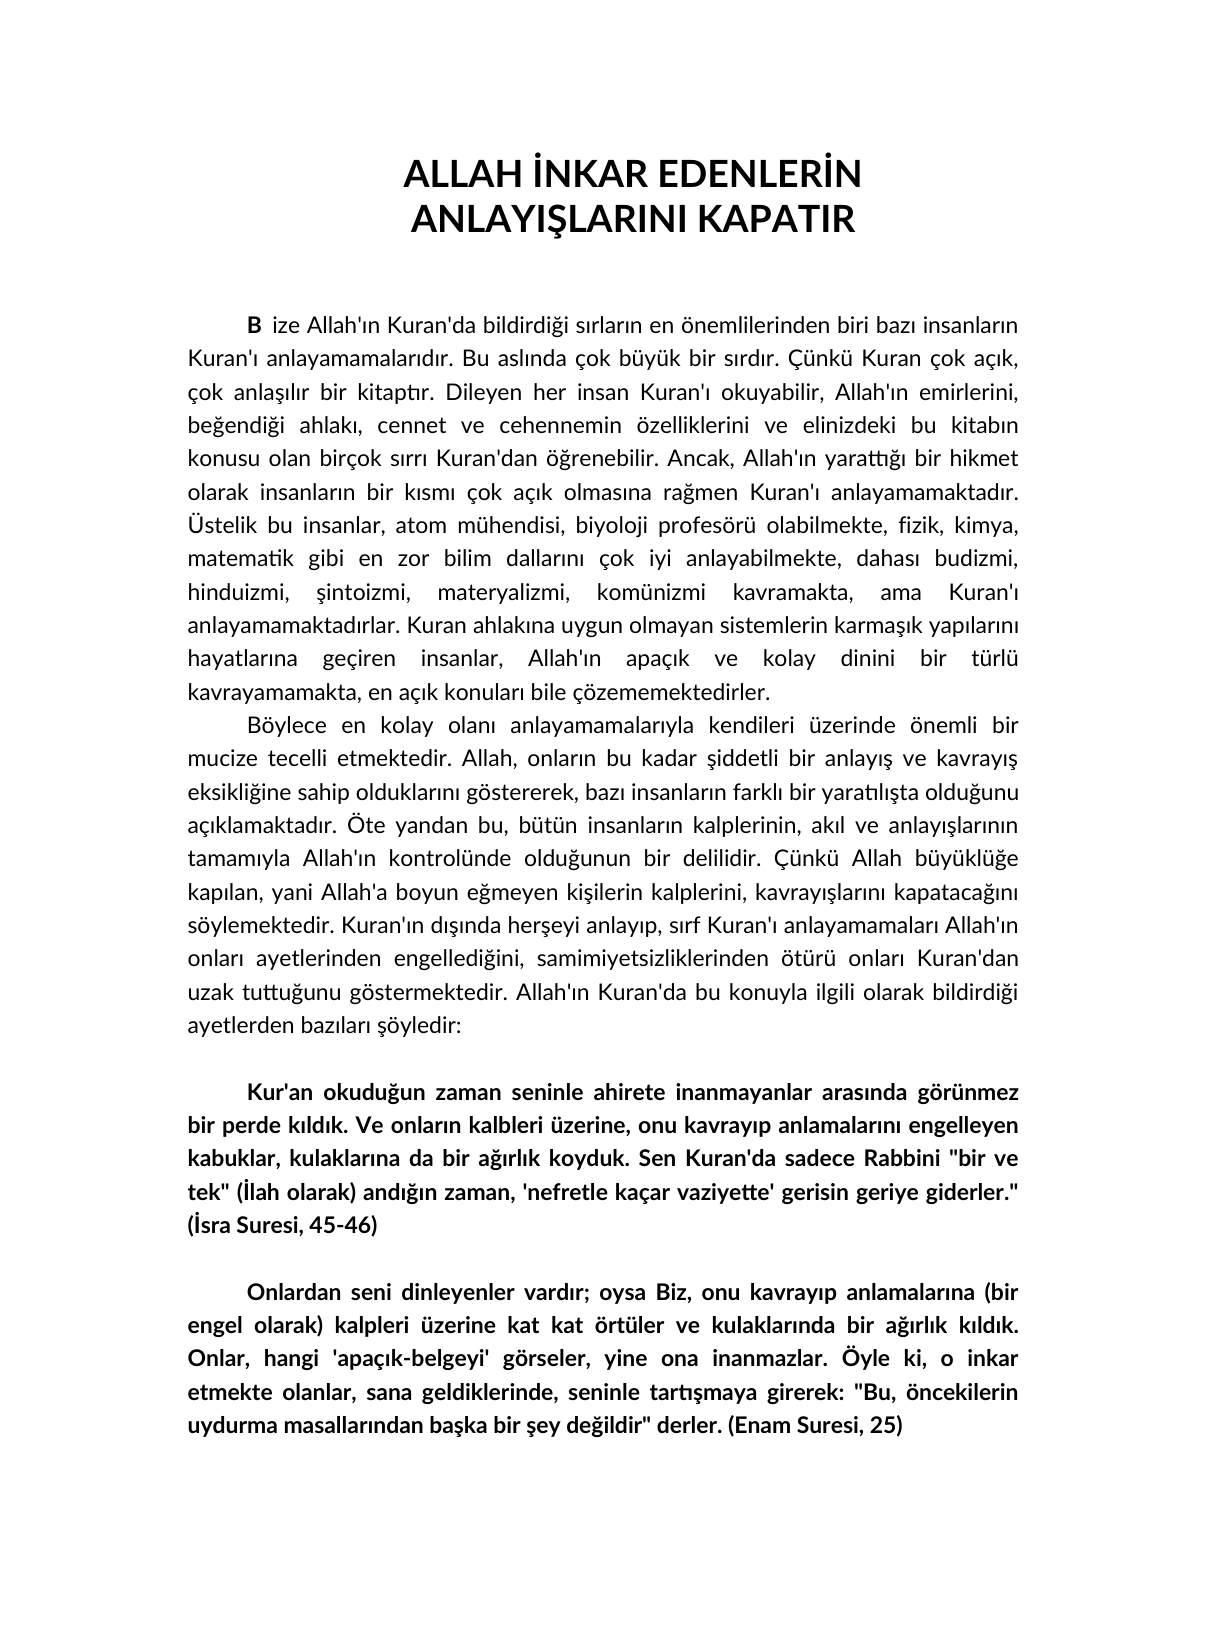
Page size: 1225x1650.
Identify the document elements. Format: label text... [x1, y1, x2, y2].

text Kur'an okuduğun zaman seninle ahirete inanmayanlar arasında görünmez bir perde kıldık. Ve onların kalbleri üzerine, onu kavrayıp anlamalarını engelleyen kabuklar, kulaklarına da bir ağırlık koyduk. Sen Kuran'da sadece Rabbini "bir ve tek" (İlah olarak) andığın zaman, 'nefretle kaçar vaziyette' gerisin geriye giderler." (İsra Suresi, 45-46) [187, 1073, 1020, 1240]
text ANLAYIŞLARINI KAPATIR [187, 195, 1020, 240]
text ALLAH İNKAR EDENLERİN [187, 150, 1020, 195]
text Bize Allah'ın Kuran'da bildirdiği sırların en önemlilerinden biri bazı insanların Kuran'ı anlayamamalarıdır. Bu aslında çok büyük bir sırdır. Çünkü Kuran çok açık, çok anlaşılır bir kitaptır. Dileyen her insan Kuran'ı okuyabilir, Allah'ın emirlerini, beğendiği ahlakı, cennet ve cehennemin özelliklerini ve elinizdeki bu kitabın konusu olan birçok sırrı Kuran'dan öğrenebilir. Ancak, Allah'ın yarattığı bir hikmet olarak insanların bir kısmı çok açık olmasına rağmen Kuran'ı anlayamamaktadır. Üstelik bu insanlar, atom mühendisi, biyoloji profesörü olabilmekte, fizik, kimya, matematik gibi en zor bilim dallarını çok iyi anlayabilmekte, dahası budizmi, hinduizmi, şintoizmi, materyalizmi, komünizmi kavramakta, ama Kuran'ı anlayamamaktadırlar. Kuran ahlakına uygun olmayan sistemlerin karmaşık yapılarını hayatlarına geçiren insanlar, Allah'ın apaçık ve kolay dinini bir türlü kavrayamamakta, en açık konuları bile çözememektedirler. [187, 307, 1020, 707]
text Böylece en kolay olanı anlayamamalarıyla kendileri üzerinde önemli bir mucize tecelli etmektedir. Allah, onların bu kadar şiddetli bir anlayış ve kavrayış eksikliğine sahip olduklarını göstererek, bazı insanların farklı bir yaratılışta olduğunu açıklamaktadır. Öte yandan bu, bütün insanların kalplerinin, akıl ve anlayışlarının tamamıyla Allah'ın kontrolünde olduğunun bir delilidir. Çünkü Allah büyüklüğe kapılan, yani Allah'a boyun eğmeyen kişilerin kalplerini, kavrayışlarını kapatacağını söylemektedir. Kuran'ın dışında herşeyi anlayıp, sırf Kuran'ı anlayamamaları Allah'ın onları ayetlerinden engellediğini, samimiyetsizliklerinden ötürü onları Kuran'dan uzak tuttuğunu göstermektedir. Allah'ın Kuran'da bu konuyla ilgili olarak bildirdiği ayetlerden bazıları şöyledir: [187, 707, 1020, 1040]
text Onlardan seni dinleyenler vardır; oysa Biz, onu kavrayıp anlamalarına (bir engel olarak) kalpleri üzerine kat kat örtüler ve kulaklarında bir ağırlık kıldık. Onlar, hangi 'apaçık-belgeyi' görseler, yine ona inanmazlar. Öyle ki, o inkar etmekte olanlar, sana geldiklerinde, seninle tartışmaya girerek: "Bu, öncekilerin uydurma masallarından başka bir şey değildir" derler. (Enam Suresi, 25) [187, 1273, 1020, 1440]
